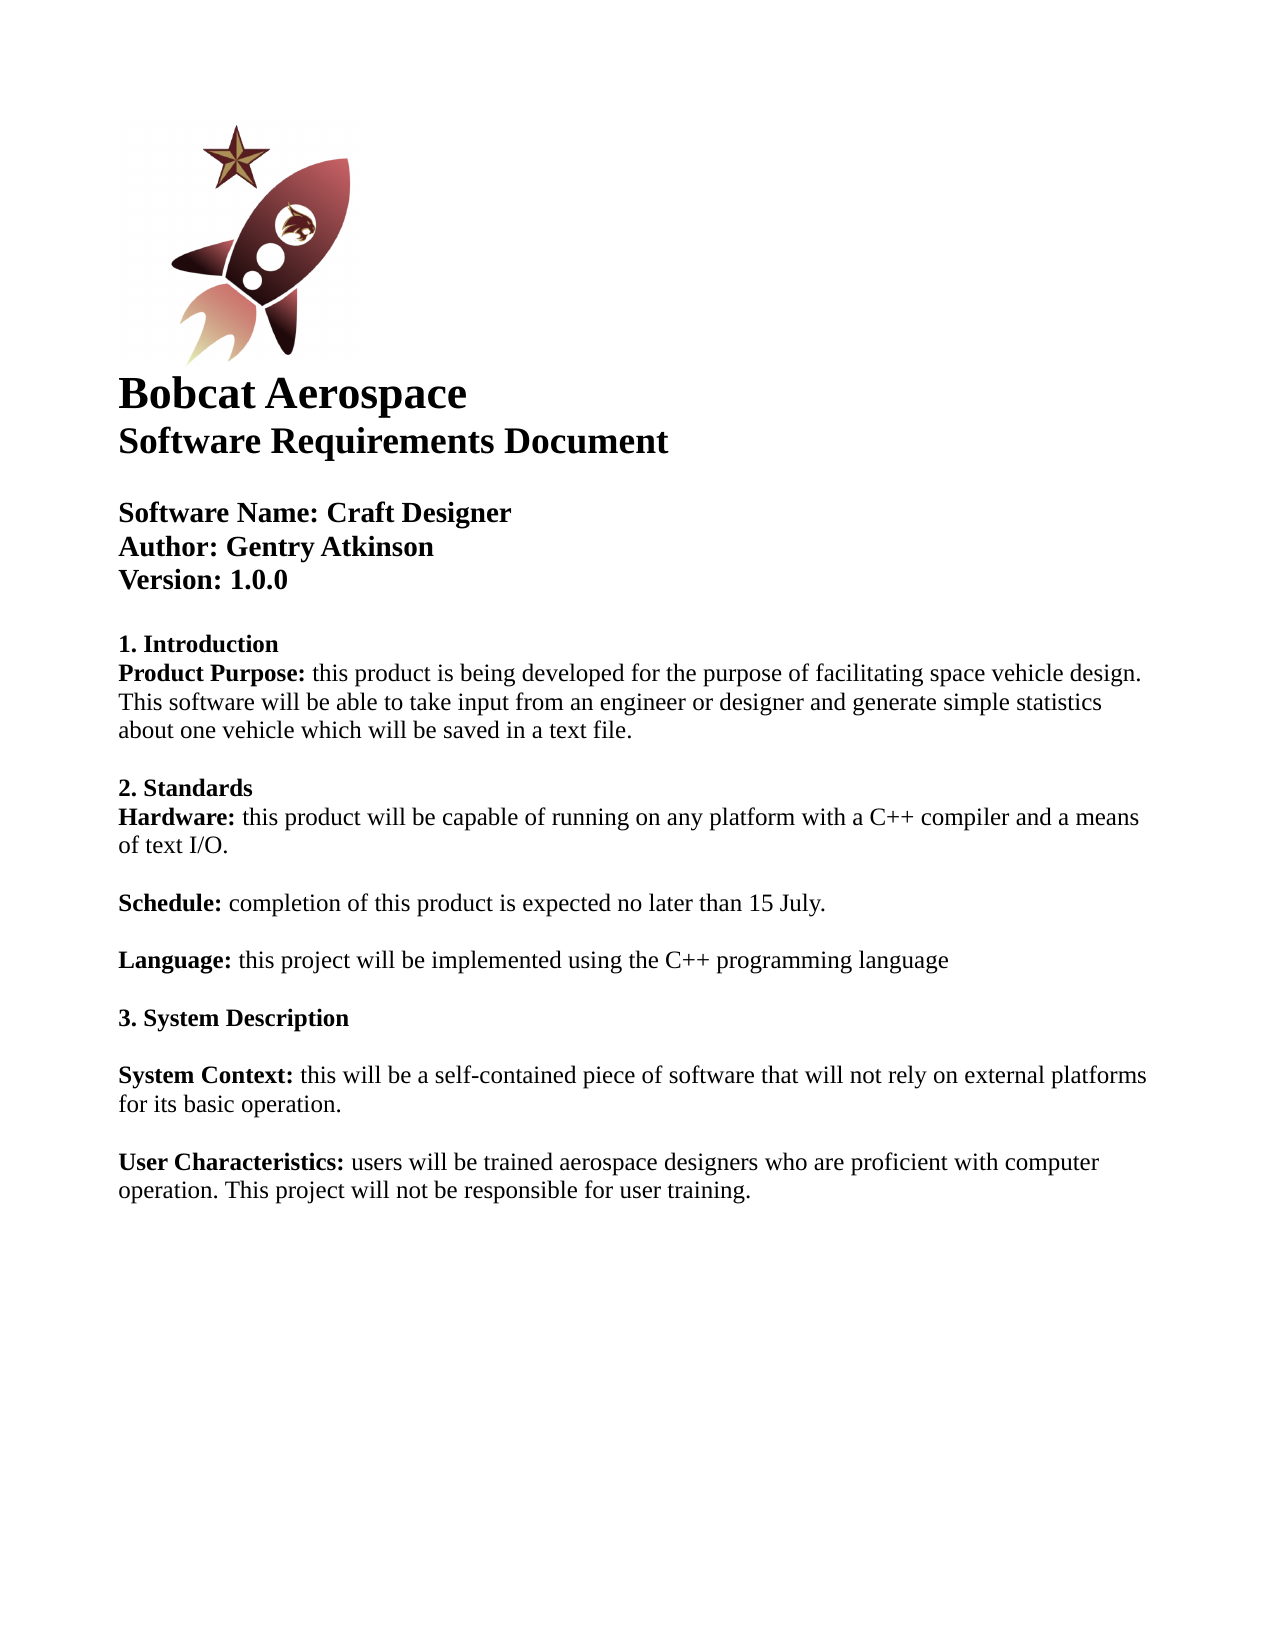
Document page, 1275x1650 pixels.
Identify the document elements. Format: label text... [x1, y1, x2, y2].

text Schedule: completion of this product is expected no later than 15 July. [118, 888, 1157, 917]
text Version: 1.0.0 [118, 562, 1157, 596]
picture [118, 118, 366, 366]
text Software Name: Craft Designer [118, 495, 1157, 529]
text Language: this project will be implemented using the C++ programming language [118, 946, 1157, 974]
text Author: Gentry Atkinson [118, 529, 1157, 562]
text 1. Introduction [118, 629, 1157, 658]
text 2. Standards [118, 773, 1157, 802]
text Hardware: this product will be capable of running on any platform with a C++ compiler and a means of text I/O. [118, 802, 1157, 859]
text Product Purpose: this product is being developed for the purpose of facilitating space vehicle design. This software will be able to take input from an engineer or designer and generate simple statistics about one vehicle which will be saved in a text file. [118, 658, 1157, 744]
text Software Requirements Document [118, 418, 1157, 462]
text Bobcat Aerospace [118, 366, 1157, 418]
text User Characteristics: users will be trained aerospace designers who are proficient with computer operation. This project will not be responsible for user training. [118, 1147, 1157, 1204]
text 3. System Description [118, 1003, 1157, 1032]
text System Context: this will be a self-contained piece of software that will not rely on external platforms for its basic operation. [118, 1061, 1157, 1118]
